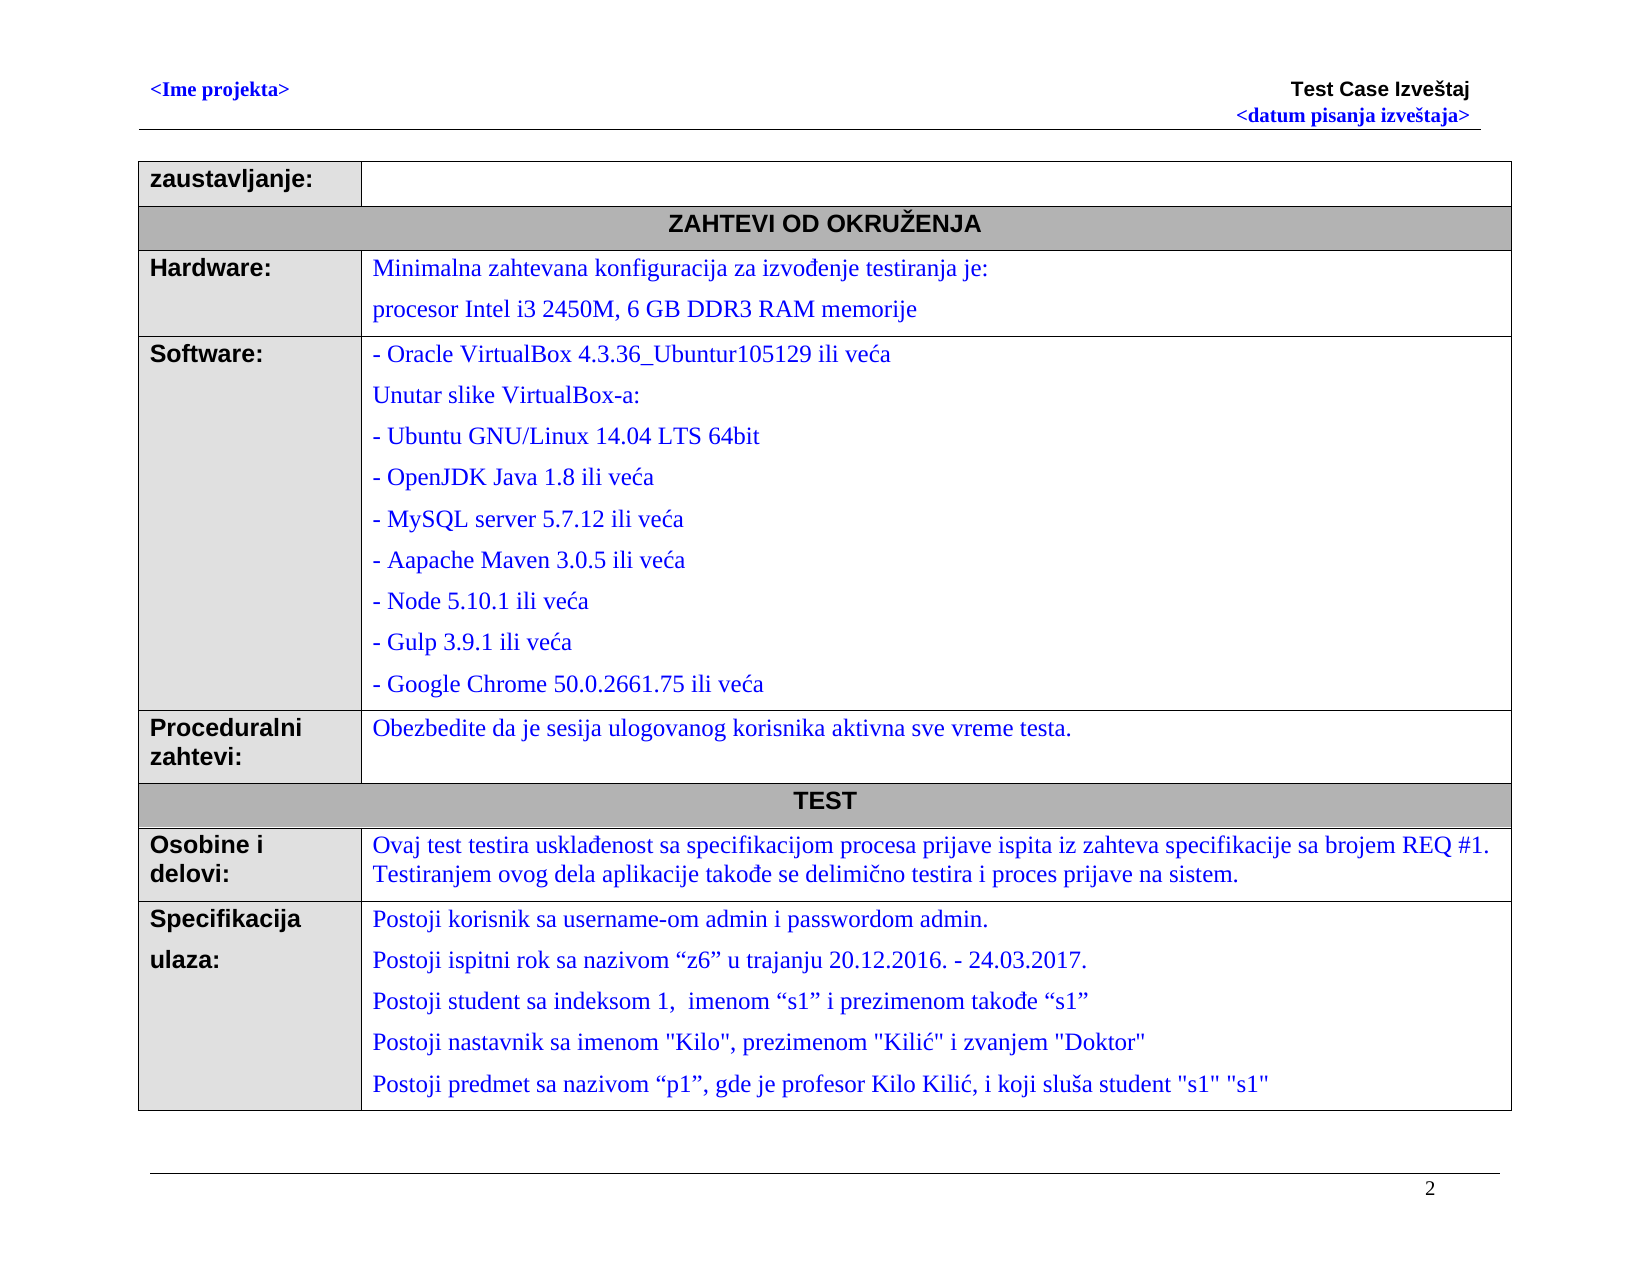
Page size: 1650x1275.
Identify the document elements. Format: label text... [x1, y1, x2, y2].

table_cell Obezbedite da je sesija ulogovanog korisnika aktivna sve vreme testa. [362, 711, 1511, 783]
table_cell TEST [139, 784, 1511, 827]
table_cell Specifikacija ulaza: [139, 902, 361, 1110]
table_cell - Oracle VirtualBox 4.3.36_Ubuntur105129 ili veća Unutar slike VirtualBox-a: - Ubuntu GNU/Linux 14.04 LTS 64bit - OpenJDK Java 1.8 ili veća - MySQL server 5.7.12 ili veća - Aapache Maven 3.0.5 ili veća - Node 5.10.1 ili veća - Gulp 3.9.1 ili veća - Google Chrome 50.0.2661.75 ili veća [362, 337, 1511, 710]
table_cell Osobine i delovi: [139, 829, 361, 901]
table_cell Ovaj test testira usklađenost sa specifikacijom procesa prijave ispita iz zahteva specifikacije sa brojem REQ #1. Testiranjem ovog dela aplikacije takođe se delimično testira i proces prijave na sistem. [362, 829, 1511, 901]
table_cell Hardware: [139, 251, 361, 336]
table_cell [362, 162, 1511, 206]
table_cell ZAHTEVI OD OKRUŽENJA [139, 207, 1511, 250]
table_cell Proceduralni zahtevi: [139, 711, 361, 783]
table_cell Software: [139, 337, 361, 710]
table_cell Minimalna zahtevana konfiguracija za izvođenje testiranja je: procesor Intel i3 2450M, 6 GB DDR3 RAM memorije [362, 251, 1511, 336]
table_cell zaustavljanje: [139, 162, 361, 206]
table_cell Postoji korisnik sa username-om admin i passwordom admin. Postoji ispitni rok sa nazivom “z6” u trajanju 20.12.2016. - 24.03.2017. Postoji student sa indeksom 1, imenom “s1” i prezimenom takođe “s1” Postoji nastavnik sa imenom "Kilo", prezimenom "Kilić" i zvanjem "Doktor" Postoji predmet sa nazivom “p1”, gde je profesor Kilo Kilić, i koji sluša student "s1" "s1" [362, 902, 1511, 1110]
